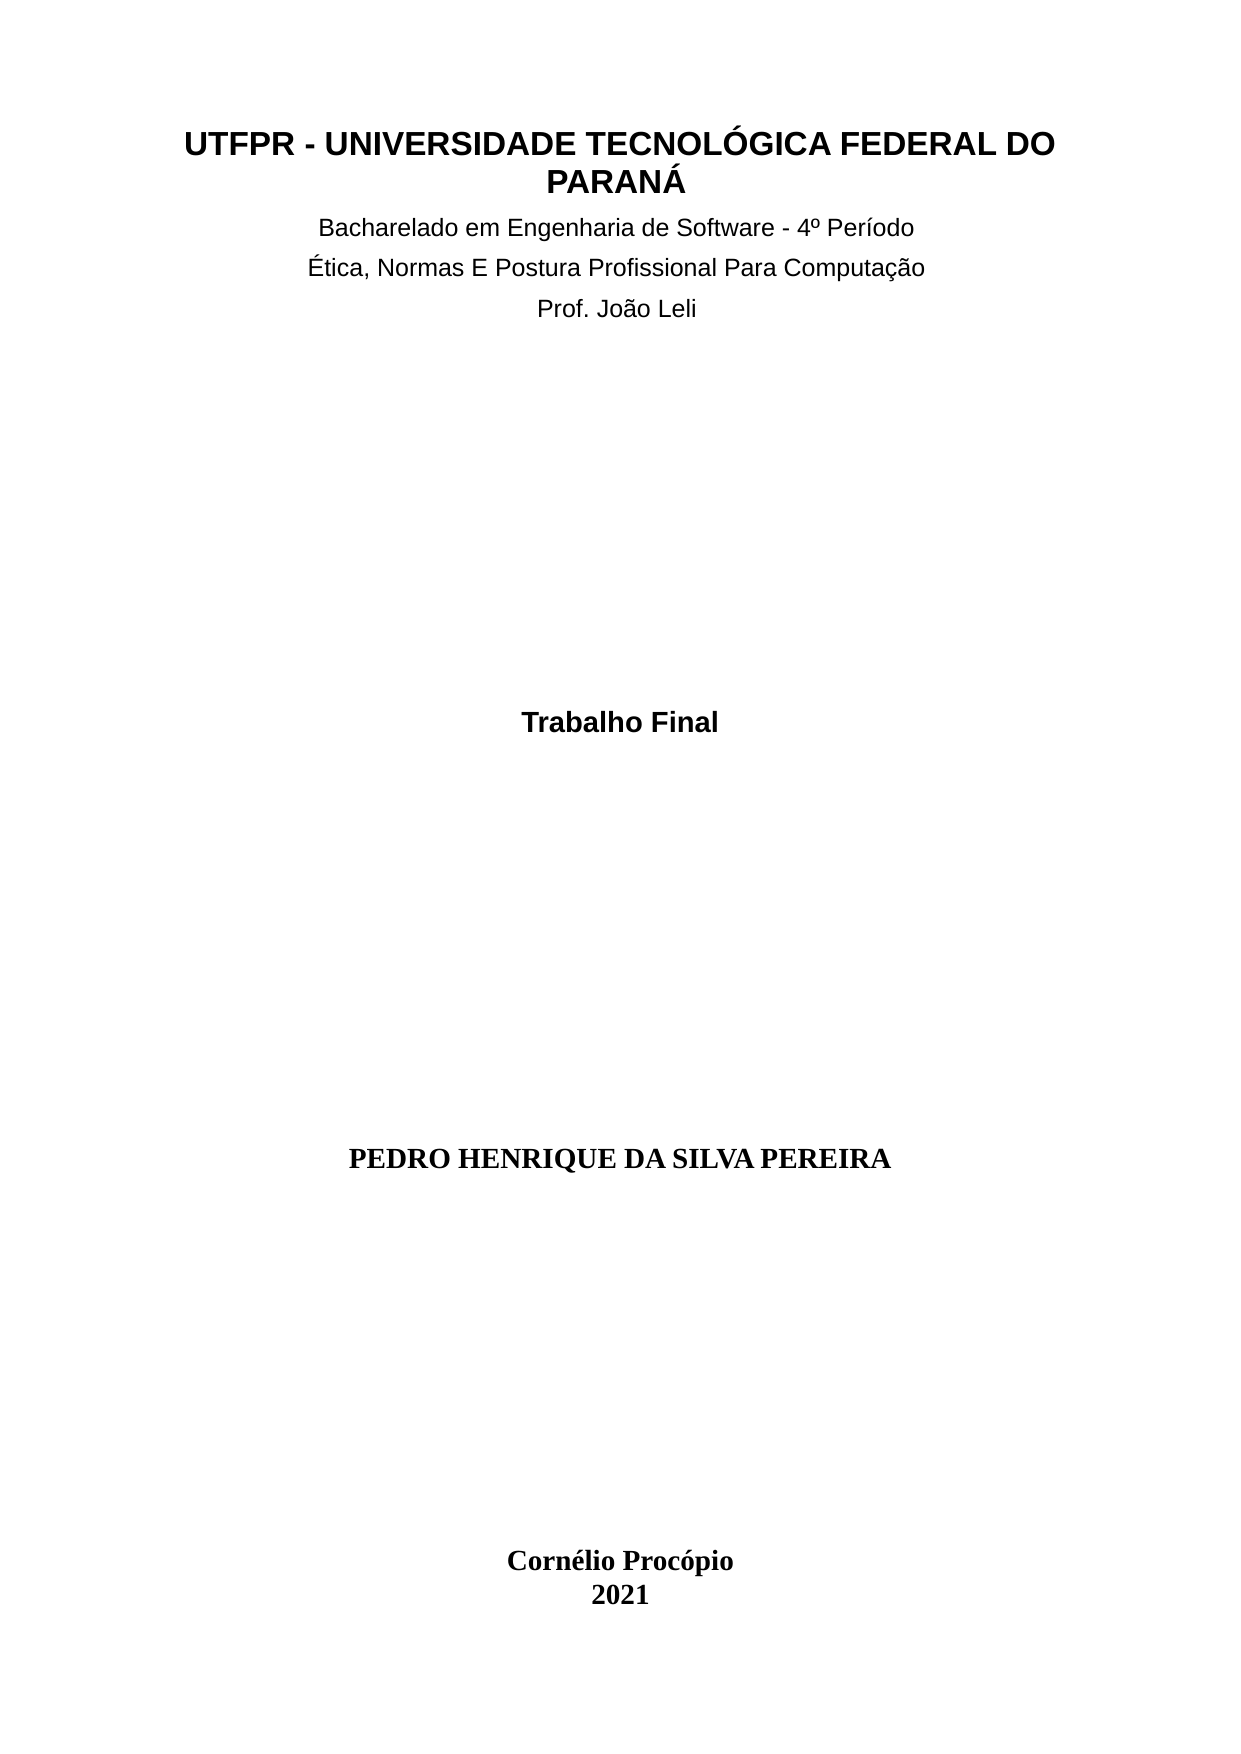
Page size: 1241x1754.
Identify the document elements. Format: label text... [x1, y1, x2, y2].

text PEDRO HENRIQUE DA SILVA PEREIRA [118, 1141, 1122, 1174]
text UTFPR - UNIVERSIDADE TECNOLÓGICA FEDERAL DO PARANÁ [118, 124, 1122, 201]
text Prof. João Leli [118, 294, 1122, 323]
text Bacharelado em Engenharia de Software - 4º Período [118, 213, 1122, 242]
text Cornélio Procópio [118, 1543, 1122, 1577]
text Trabalho Final [118, 705, 1122, 738]
text 2021 [118, 1577, 1122, 1610]
text Ética, Normas E Postura Profissional Para Computação [118, 253, 1122, 282]
